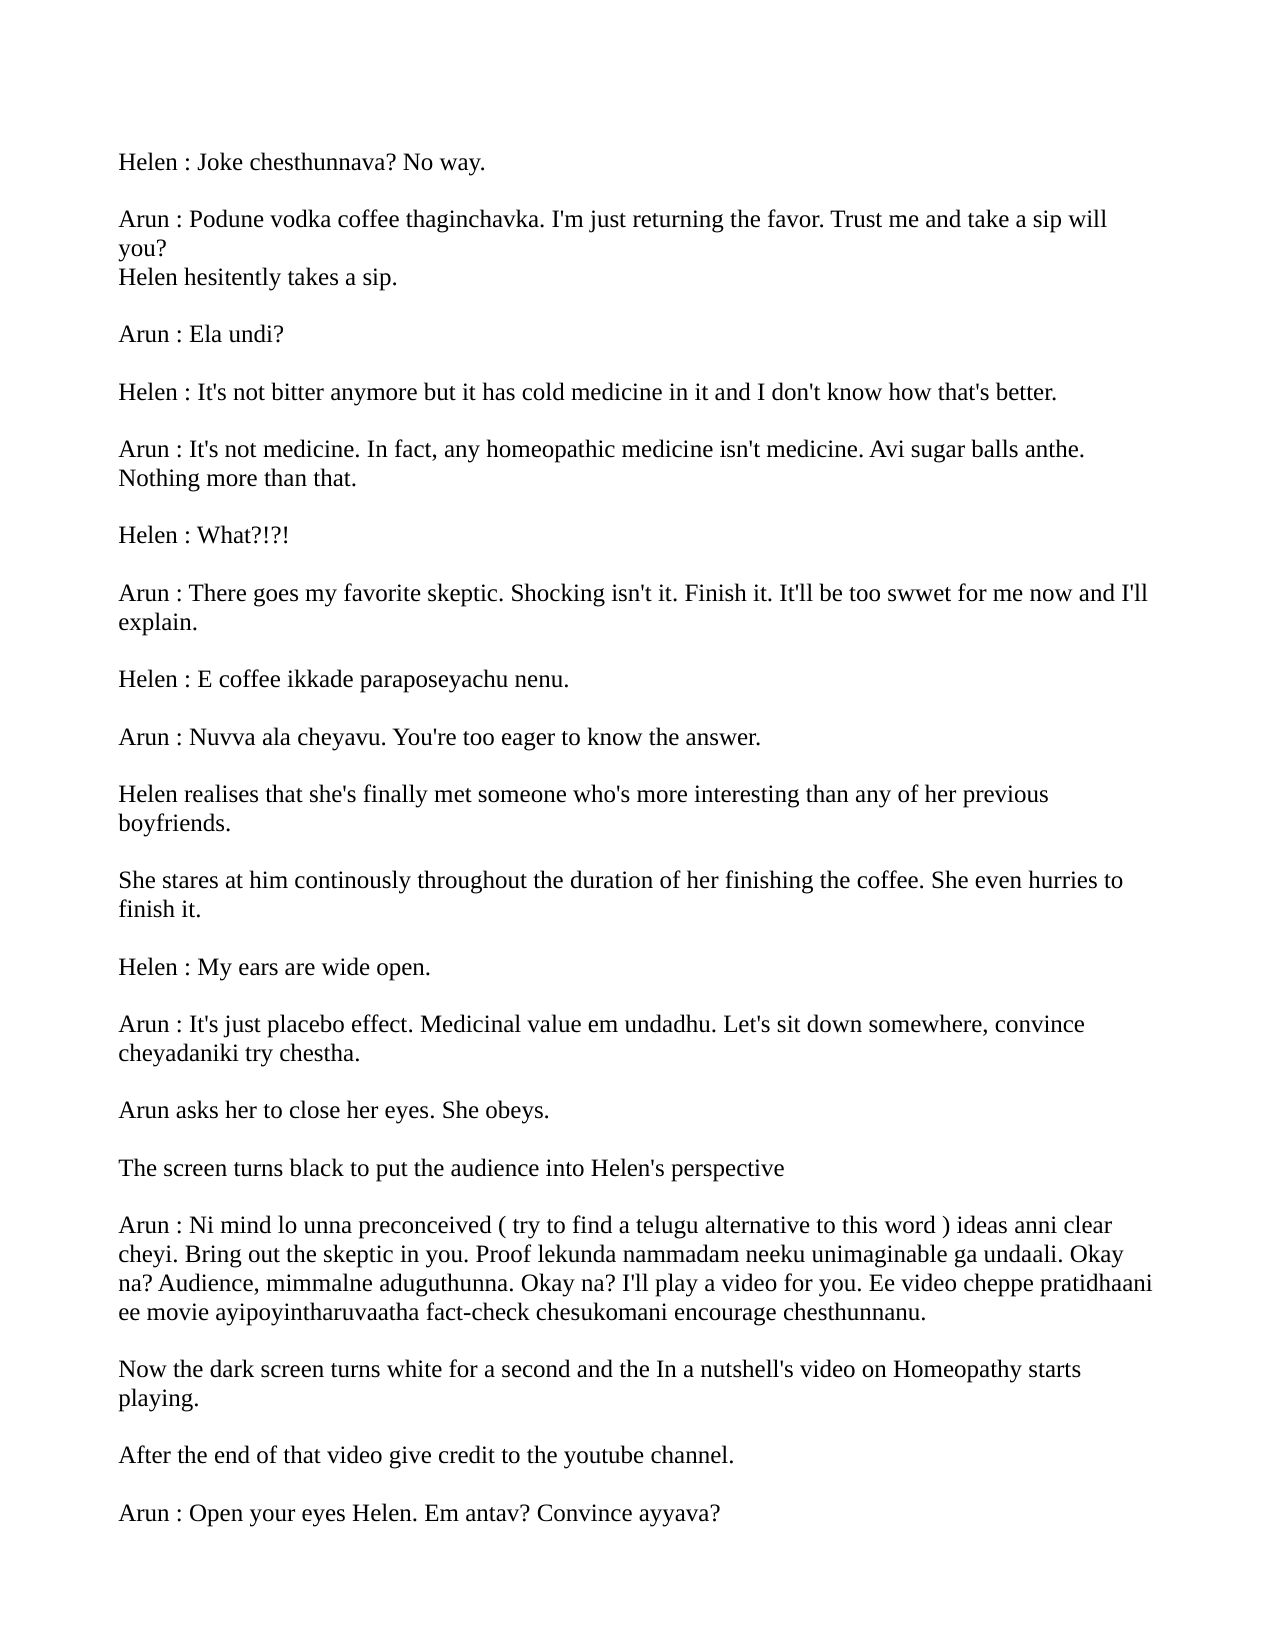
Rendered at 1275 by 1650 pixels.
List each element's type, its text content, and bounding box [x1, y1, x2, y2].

text Arun asks her to close her eyes. She obeys. [118, 1096, 1157, 1124]
text Arun : Podune vodka coffee thaginchavka. I'm just returning the favor. Trust me and take a sip will you? [118, 204, 1157, 262]
text Helen : Joke chesthunnava? No way. [118, 147, 1157, 176]
text Arun : There goes my favorite skeptic. Shocking isn't it. Finish it. It'll be too swwet for me now and I'll explain. [118, 578, 1157, 636]
text Helen : My ears are wide open. [118, 952, 1157, 981]
text Helen : What?!?! [118, 521, 1157, 549]
text Helen realises that she's finally met someone who's more interesting than any of her previous boyfriends. [118, 779, 1157, 837]
text Arun : It's just placebo effect. Medicinal value em undadhu. Let's sit down somewhere, convince cheyadaniki try chestha. [118, 1009, 1157, 1067]
text Helen : E coffee ikkade paraposeyachu nenu. [118, 664, 1157, 693]
text Arun : Open your eyes Helen. Em antav? Convince ayyava? [118, 1498, 1157, 1527]
text ee movie ayipoyintharuvaatha fact-check chesukomani encourage chesthunnanu. [118, 1297, 1157, 1326]
text Helen hesitently takes a sip. [118, 262, 1157, 291]
text Now the dark screen turns white for a second and the In a nutshell's video on Homeopathy starts playing. [118, 1354, 1157, 1412]
text She stares at him continously throughout the duration of her finishing the coffee. She even hurries to finish it. [118, 866, 1157, 923]
text After the end of that video give credit to the youtube channel. [118, 1441, 1157, 1469]
text Helen : It's not bitter anymore but it has cold medicine in it and I don't know how that's better. [118, 377, 1157, 406]
text Arun : Ni mind lo unna preconceived ( try to find a telugu alternative to this word ) ideas anni clear cheyi. Bring out the skeptic in you. Proof lekunda nammadam neeku unimaginable ga undaali. Okay na? Audience, mimmalne aduguthunna. Okay na? I'll play a video for you. Ee video cheppe pratidhaani [118, 1211, 1157, 1297]
text Arun : Ela undi? [118, 319, 1157, 348]
text The screen turns black to put the audience into Helen's perspective [118, 1153, 1157, 1182]
text Arun : Nuvva ala cheyavu. You're too eager to know the answer. [118, 722, 1157, 751]
text Arun : It's not medicine. In fact, any homeopathic medicine isn't medicine. Avi sugar balls anthe. Nothing more than that. [118, 434, 1157, 492]
